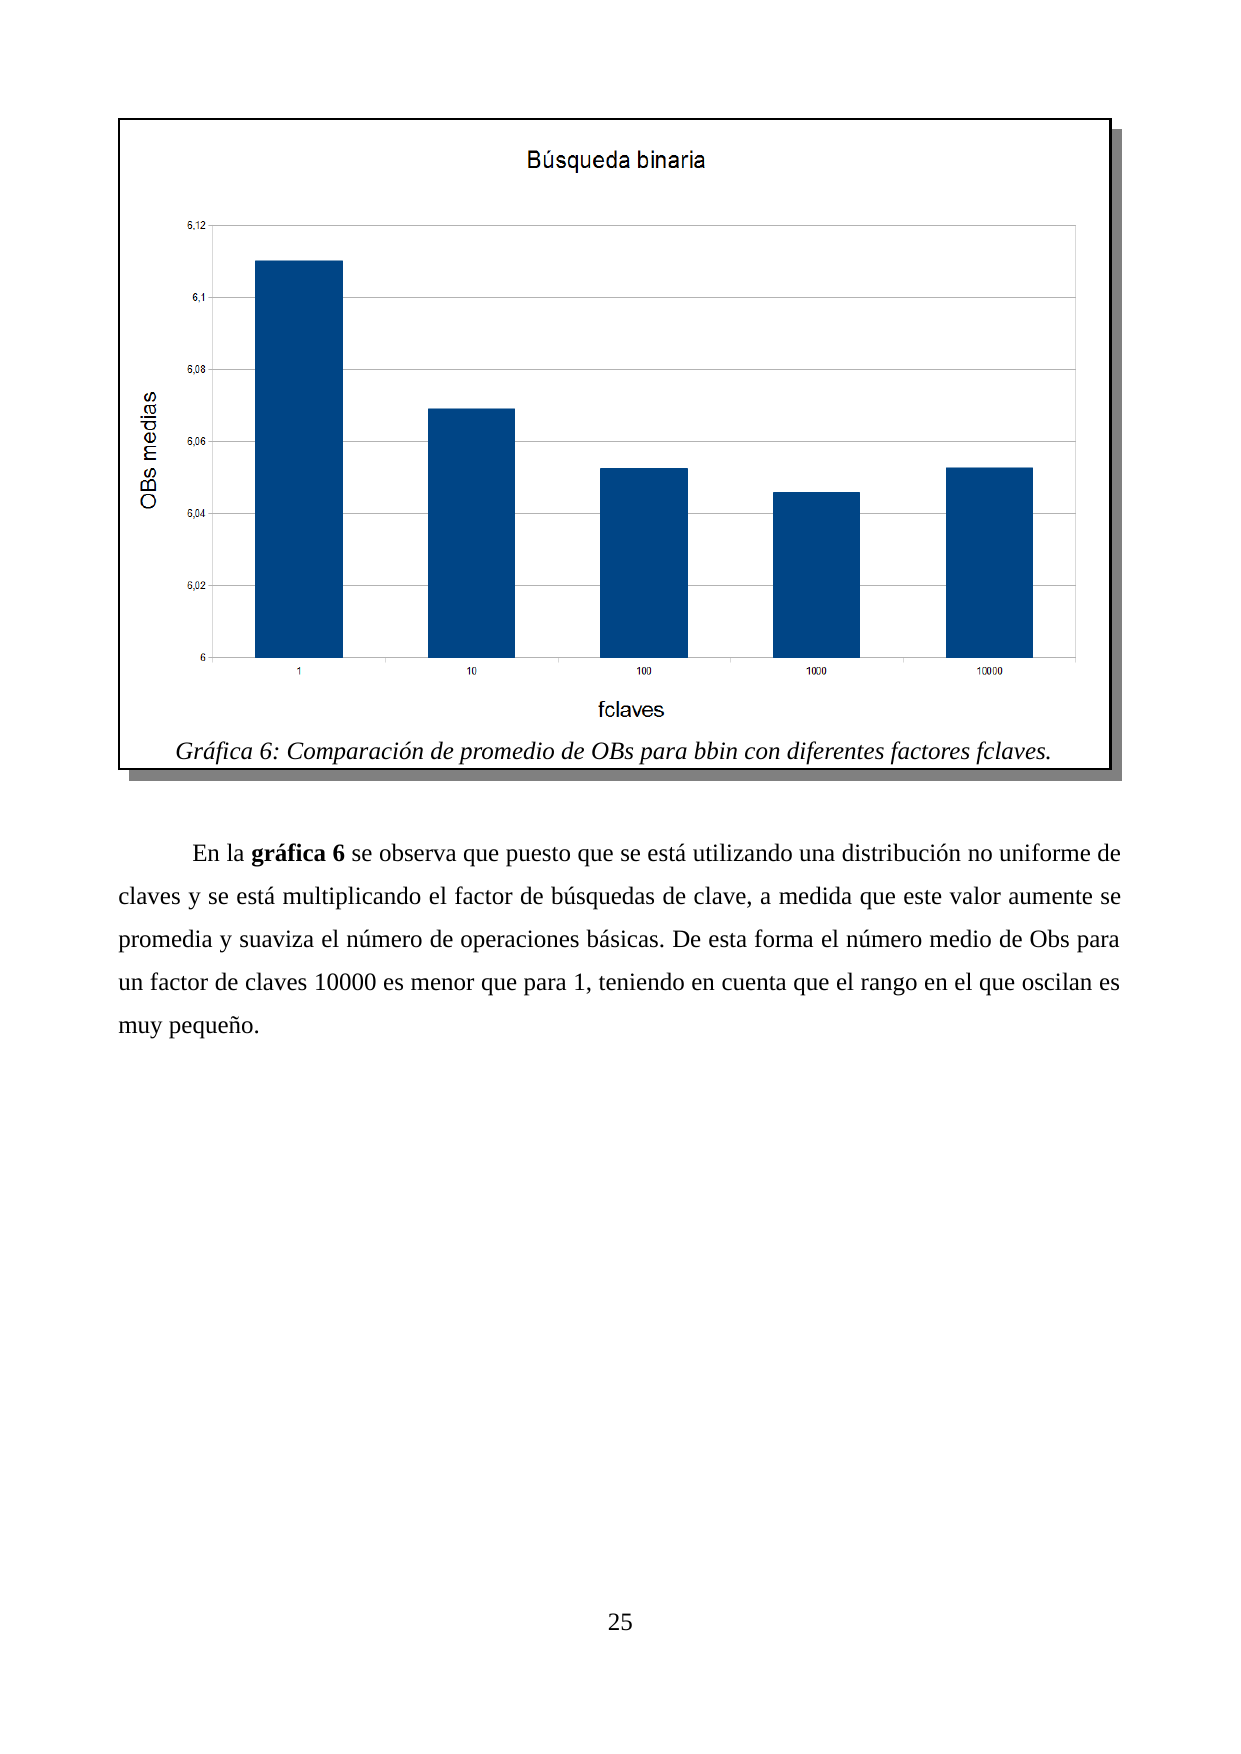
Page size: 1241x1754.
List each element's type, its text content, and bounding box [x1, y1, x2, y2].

picture [123, 123, 1107, 736]
text Gráfica 6: Comparación de promedio de OBs para bbin con diferentes factores fclaves. [123, 736, 1106, 765]
text En la gráfica 6 se observa que puesto que se está utilizando una distribución no uniforme de claves y se está multiplicando el factor de búsquedas de clave, a medida que este valor aumente se promedia y suaviza el número de operaciones básicas. De esta forma el número medio de Obs para un factor de claves 10000 es menor que para 1, teniendo en cuenta que el rango en el que oscilan es muy pequeño. [118, 838, 1122, 1039]
